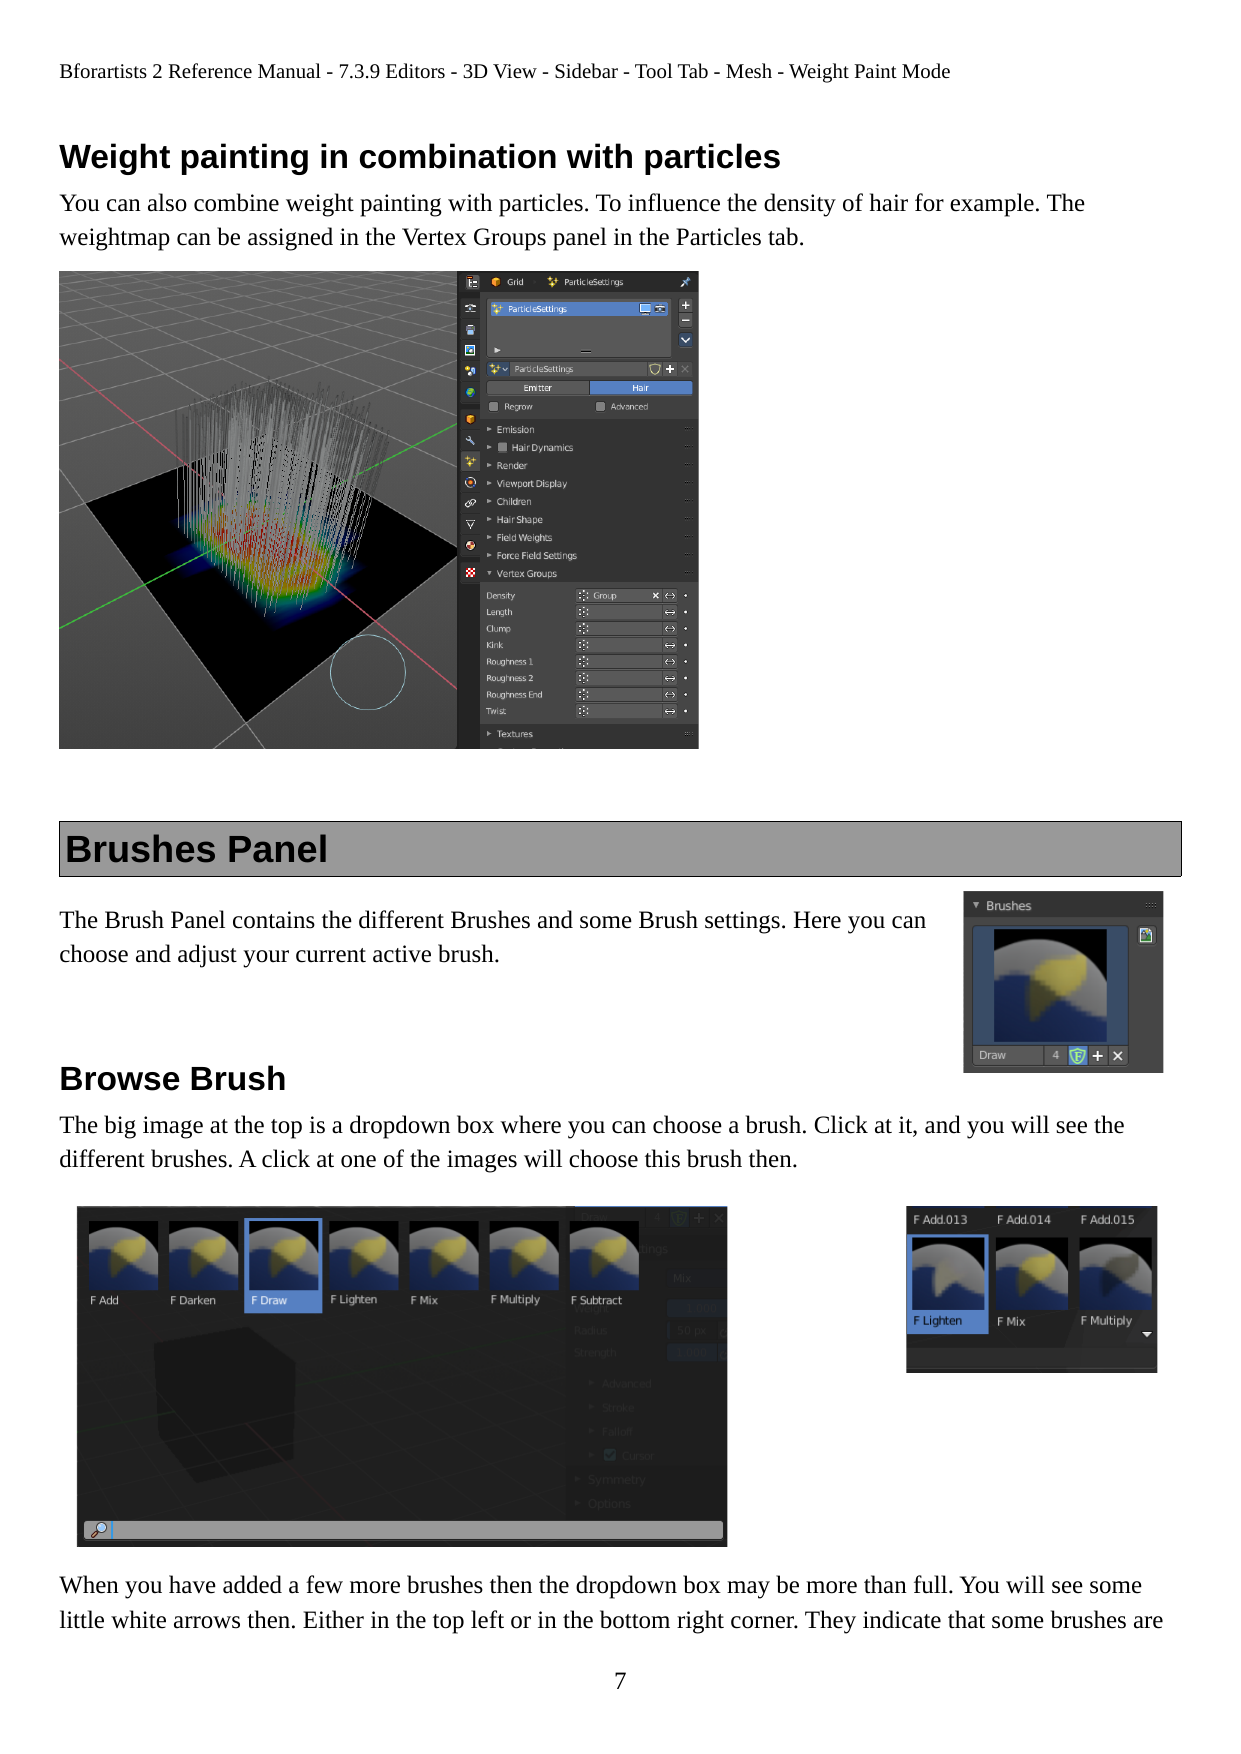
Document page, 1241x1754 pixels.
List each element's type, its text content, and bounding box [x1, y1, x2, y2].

picture [76, 1206, 728, 1547]
table_header Brushes Panel [60, 822, 1181, 876]
picture [963, 891, 1164, 1073]
subtitle Weight painting in combination with particles [59, 137, 1181, 175]
text You can also combine weight painting with particles. To influence the density of hair for example. The weightmap can be assigned in the Vertex Groups panel in the Particles tab. [59, 188, 1181, 251]
subtitle Browse Brush [59, 1058, 1181, 1097]
text When you have added a few more brushes then the dropdown box may be more than full. You will see some little white arrows then. Either in the top left or in the bottom right corner. They indicate that some brushes are [59, 1193, 1181, 1634]
text The big image at the top is a dropdown box where you can choose a brush. Click at it, and you will see the different brushes. A click at one of the images will choose this brush then. [59, 1110, 1181, 1173]
picture [59, 271, 699, 749]
picture [906, 1206, 1158, 1373]
text The Brush Panel contains the different Brushes and some Brush settings. Here you can choose and adjust your current active brush. [59, 905, 963, 968]
